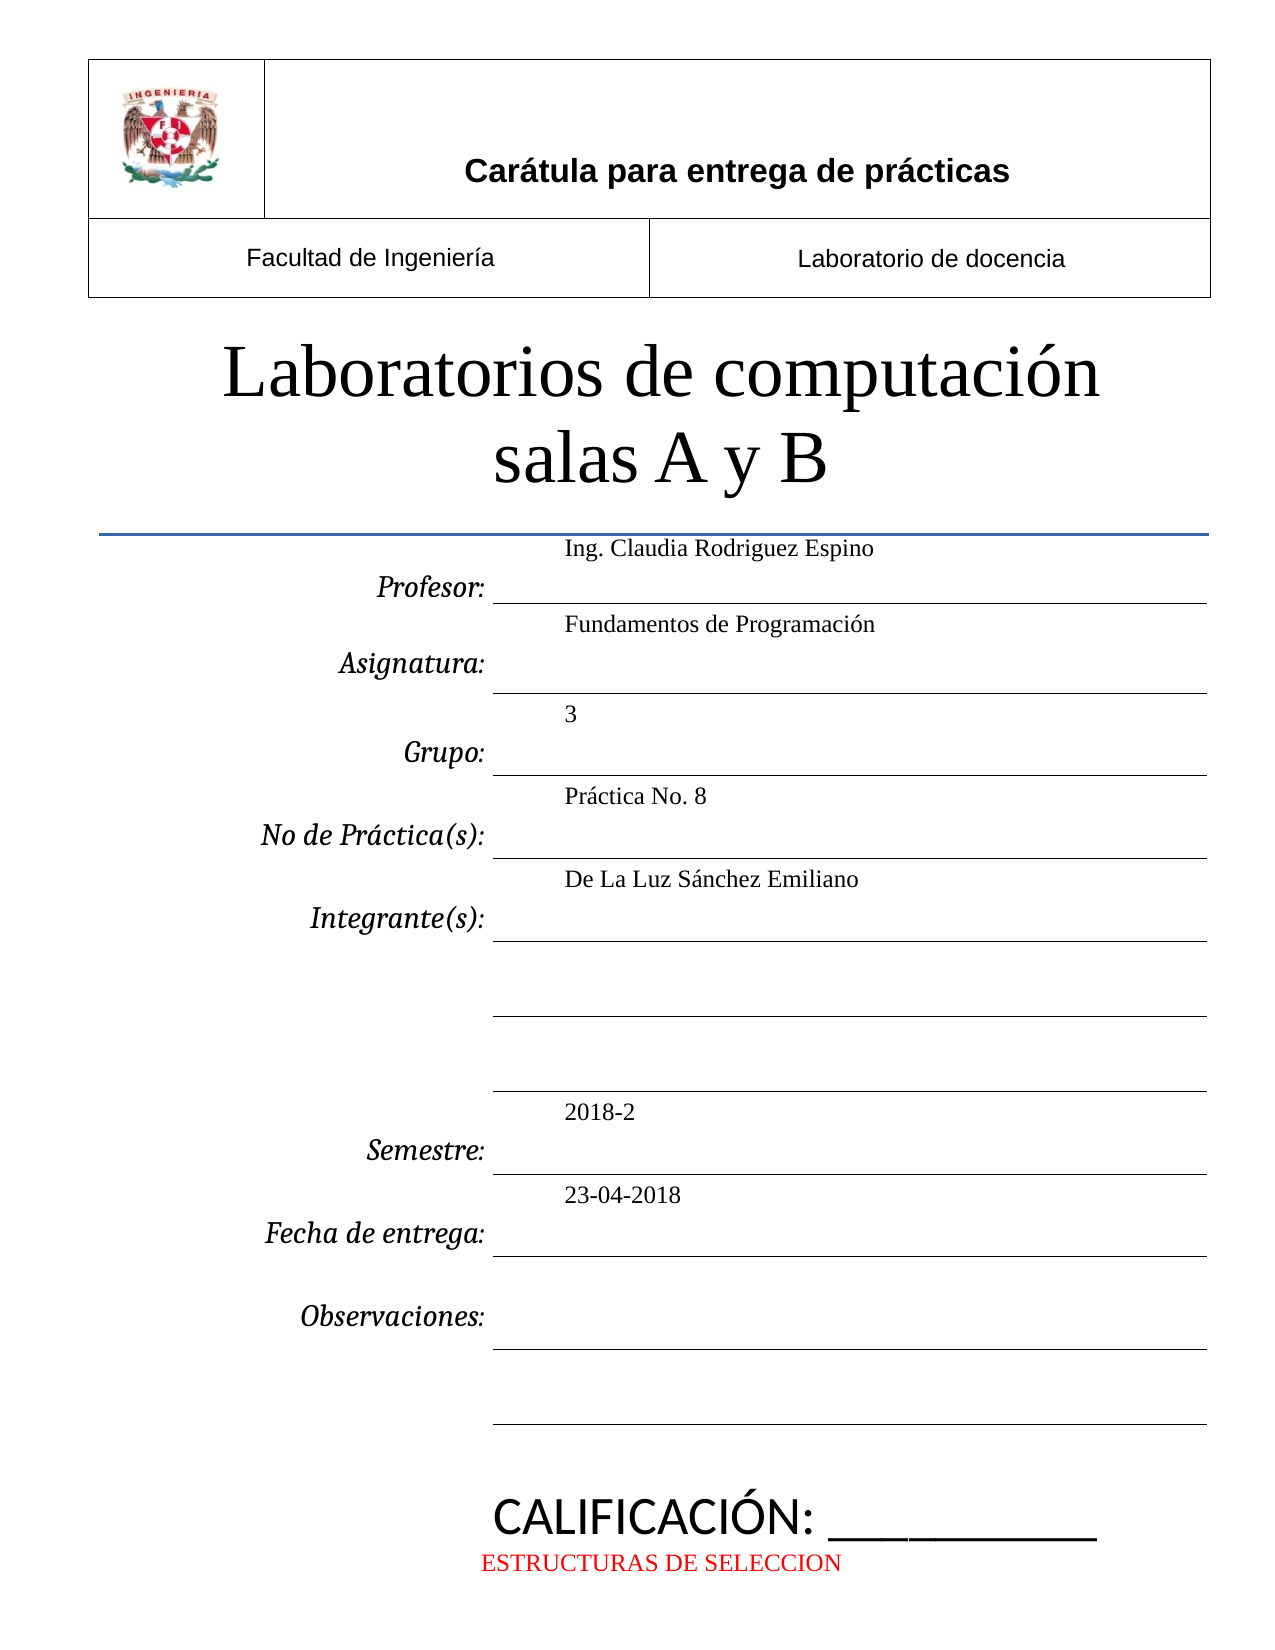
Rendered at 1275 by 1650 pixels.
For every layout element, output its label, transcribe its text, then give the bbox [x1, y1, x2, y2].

table_header [118, 528, 493, 533]
table_cell Facultad de Ingeniería [89, 219, 649, 297]
table_cell 23-04-2018 [493, 1175, 1207, 1256]
table_cell De La Luz Sánchez Emiliano [493, 859, 1207, 941]
table_cell [493, 1350, 1207, 1424]
table_cell [118, 1349, 493, 1424]
table_cell Grupo: [118, 693, 493, 775]
table_header [493, 528, 1207, 533]
table_cell Fecha de entrega: [118, 1174, 493, 1256]
table_cell [493, 942, 1207, 1016]
table_cell Integrante(s): [118, 858, 493, 941]
text CALIFICACIÓN: __________ [118, 1482, 1205, 1548]
table_cell [118, 941, 493, 1016]
table_header Ing. Claudia Rodriguez Espino [493, 536, 1207, 603]
table_header [89, 60, 264, 217]
table_cell Fundamentos de Programación [493, 604, 1207, 692]
table_header Carátula para entrega de prácticas [265, 60, 1210, 217]
table_cell Práctica No. 8 [493, 776, 1207, 858]
text Laboratorios de computación [118, 326, 1205, 413]
table_cell [493, 1017, 1207, 1091]
text salas A y B [118, 413, 1205, 499]
table_cell No de Práctica(s): [118, 775, 493, 858]
table_cell [118, 1016, 493, 1091]
table_cell Laboratorio de docencia [650, 219, 1210, 297]
table_cell Asignatura: [118, 603, 493, 692]
table_cell 2018-2 [493, 1092, 1207, 1174]
text ESTRUCTURAS DE SELECCION [118, 1548, 1205, 1577]
table_cell Observaciones: [118, 1256, 493, 1349]
table_cell Semestre: [118, 1091, 493, 1174]
table_cell [493, 1257, 1207, 1349]
table_cell 3 [493, 694, 1207, 775]
table_header Profesor: [118, 536, 493, 603]
